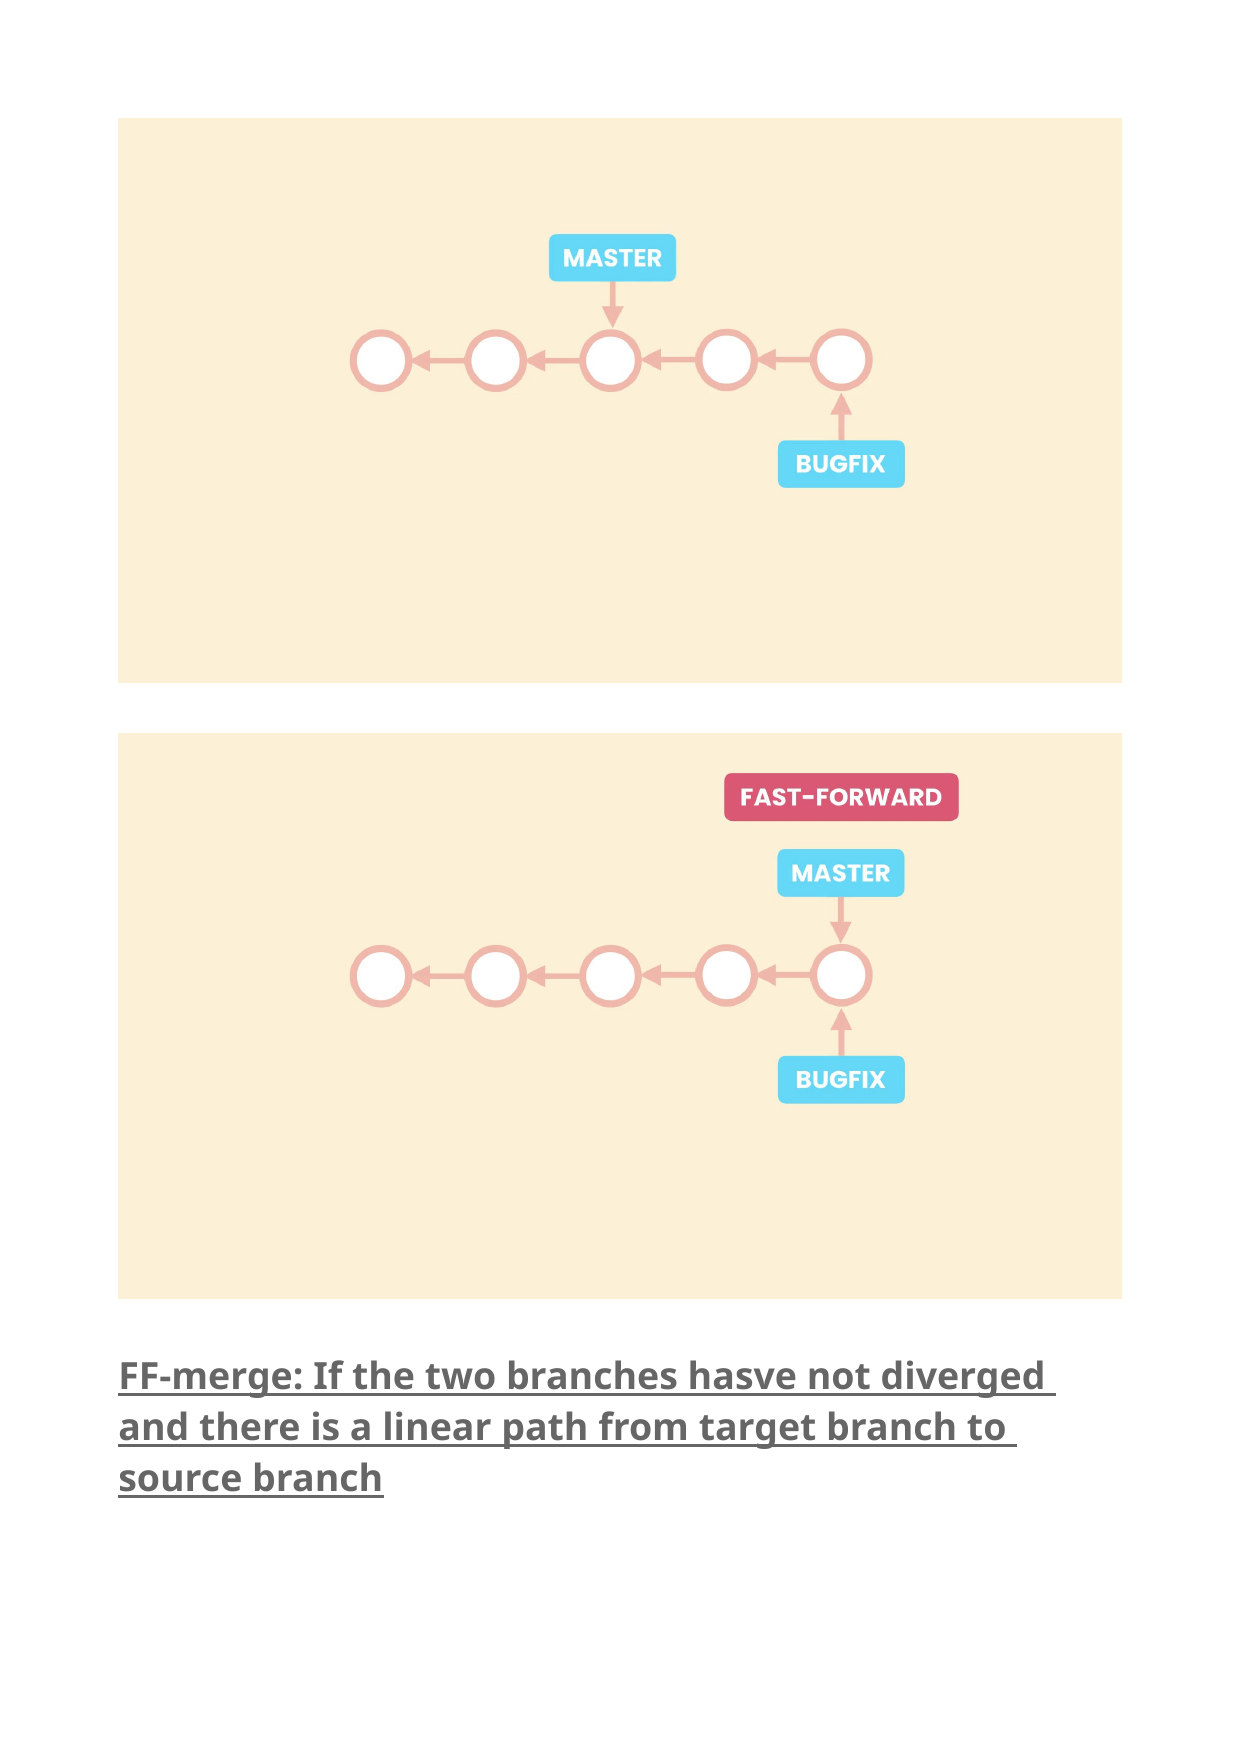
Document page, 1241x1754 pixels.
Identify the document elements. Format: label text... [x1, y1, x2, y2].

picture [118, 733, 1123, 1299]
picture [118, 118, 1123, 683]
text FF-merge: If the two branches hasve not diverged and there is a linear path from target branch to source branch [118, 1349, 1122, 1503]
